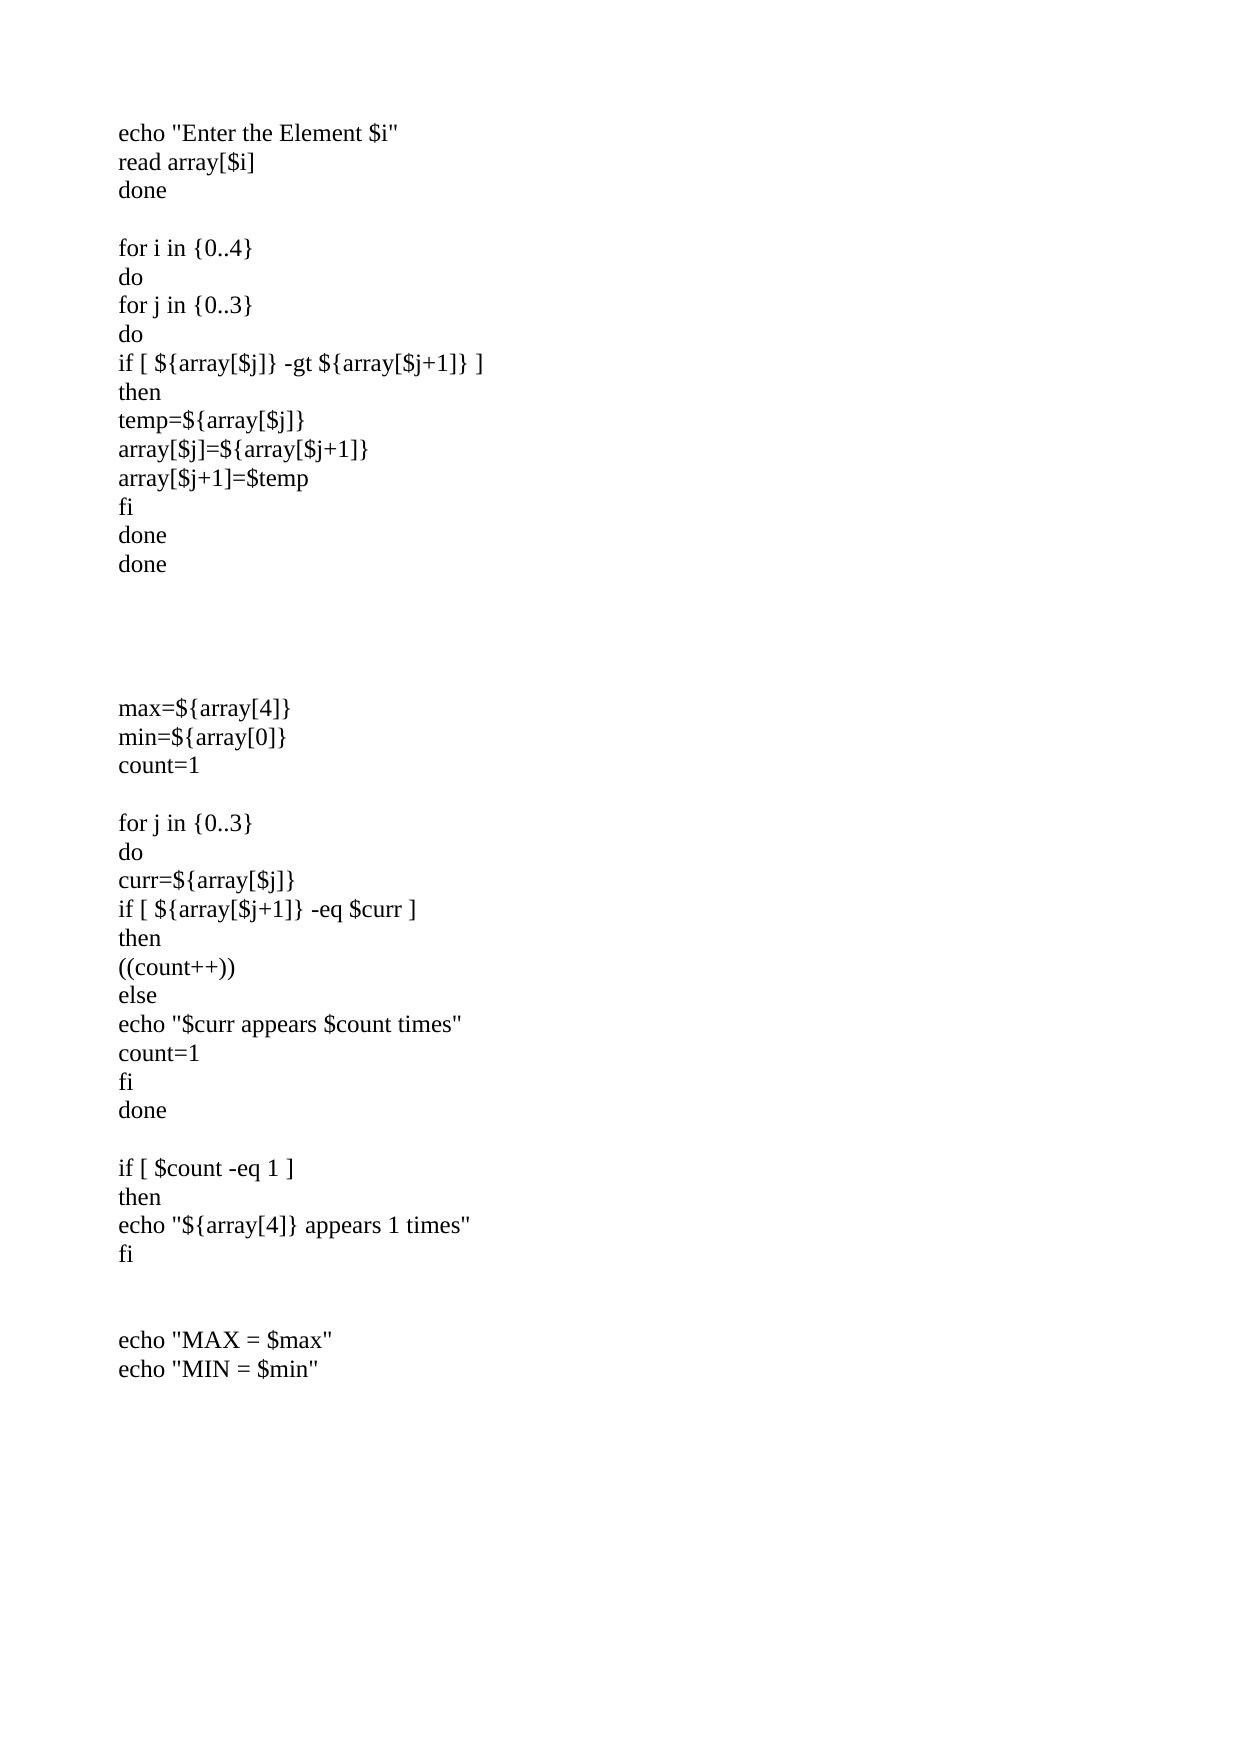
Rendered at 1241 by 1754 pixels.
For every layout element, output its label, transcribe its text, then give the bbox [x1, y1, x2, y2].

text array[$j+1]=$temp [118, 463, 1122, 492]
text echo "MAX = $max" [118, 1326, 1122, 1354]
text then [118, 377, 1122, 406]
text if [ ${array[$j+1]} -eq $curr ] [118, 894, 1122, 923]
text done [118, 176, 1122, 204]
text max=${array[4]} [118, 693, 1122, 722]
text echo "MIN = $min" [118, 1354, 1122, 1383]
text if [ ${array[$j]} -gt ${array[$j+1]} ] [118, 348, 1122, 377]
text then [118, 923, 1122, 952]
text do [118, 319, 1122, 348]
text echo "Enter the Element $i" [118, 118, 1122, 147]
text then [118, 1182, 1122, 1211]
text count=1 [118, 1038, 1122, 1067]
text min=${array[0]} [118, 722, 1122, 751]
text do [118, 262, 1122, 291]
text echo "${array[4]} appears 1 times" [118, 1211, 1122, 1239]
text for i in {0..4} [118, 233, 1122, 262]
text else [118, 981, 1122, 1009]
text temp=${array[$j]} [118, 406, 1122, 434]
text ((count++)) [118, 952, 1122, 981]
text fi [118, 1239, 1122, 1268]
text for j in {0..3} [118, 808, 1122, 837]
text for j in {0..3} [118, 291, 1122, 319]
text fi [118, 1067, 1122, 1096]
text done [118, 1096, 1122, 1124]
text do [118, 837, 1122, 866]
text done [118, 549, 1122, 578]
text array[$j]=${array[$j+1]} [118, 434, 1122, 463]
text if [ $count -eq 1 ] [118, 1153, 1122, 1182]
text curr=${array[$j]} [118, 866, 1122, 894]
text read array[$i] [118, 147, 1122, 176]
text done [118, 521, 1122, 549]
text fi [118, 492, 1122, 521]
text count=1 [118, 751, 1122, 779]
text echo "$curr appears $count times" [118, 1009, 1122, 1038]
